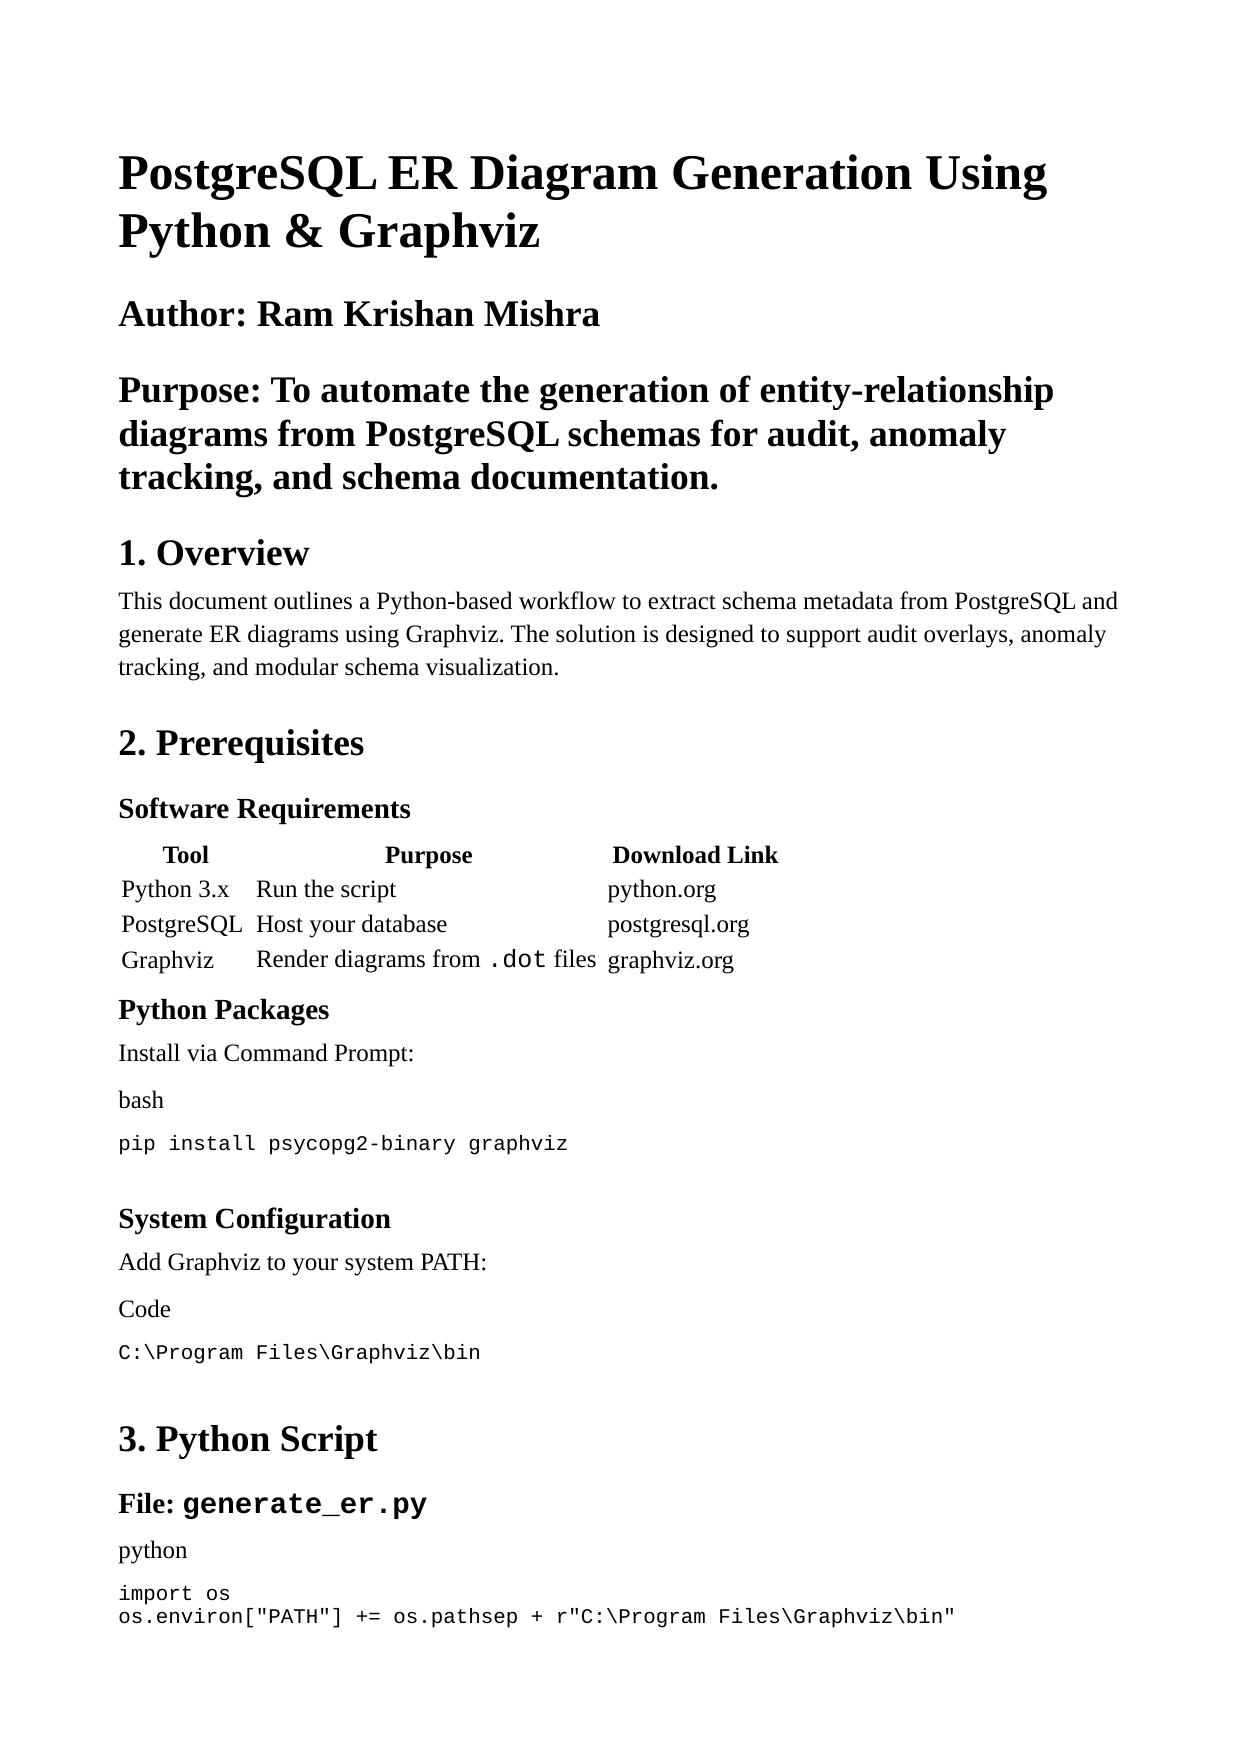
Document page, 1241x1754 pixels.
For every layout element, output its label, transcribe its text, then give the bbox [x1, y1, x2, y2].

subtitle PostgreSQL ER Diagram Generation Using Python & Graphviz [118, 143, 1122, 258]
table_cell Python 3.x [118, 872, 253, 906]
table_cell postgresql.org [605, 906, 786, 941]
table_header Tool [118, 837, 253, 872]
text bash [118, 1086, 1122, 1114]
subtitle Software Requirements [118, 791, 1122, 824]
text import os [118, 1582, 1122, 1606]
table_cell python.org [605, 872, 786, 906]
subtitle 3. Python Script [118, 1416, 1122, 1459]
text Add Graphviz to your system PATH: [118, 1247, 1122, 1276]
subtitle 2. Prerequisites [118, 721, 1122, 764]
subtitle System Configuration [118, 1201, 1122, 1234]
text This document outlines a Python-based workflow to extract schema metadata from PostgreSQL and generate ER diagrams using Graphviz. The solution is designed to support audit overlays, anomaly tracking, and modular schema visualization. [118, 586, 1122, 681]
table_cell Graphviz [118, 941, 253, 977]
table_cell Render diagrams from .dot files [253, 941, 604, 977]
text C:\Program Files\Graphviz\bin [118, 1342, 1122, 1366]
table_cell PostgreSQL [118, 906, 253, 941]
subtitle Python Packages [118, 992, 1122, 1026]
subtitle Purpose: To automate the generation of entity-relationship diagrams from PostgreSQL schemas for audit, anomaly tracking, and schema documentation. [118, 368, 1122, 497]
table_header Download Link [605, 837, 786, 872]
text python [118, 1535, 1122, 1564]
subtitle Author: Ram Krishan Mishra [118, 291, 1122, 334]
subtitle 1. Overview [118, 531, 1122, 574]
text Code [118, 1294, 1122, 1323]
text os.environ["PATH"] += os.pathsep + r"C:\Program Files\Graphviz\bin" [118, 1606, 1122, 1630]
text Install via Command Prompt: [118, 1038, 1122, 1067]
table_cell graphviz.org [605, 941, 786, 977]
subtitle File: generate_er.py [118, 1486, 1122, 1522]
table_cell Host your database [253, 906, 604, 941]
table_cell Run the script [253, 872, 604, 906]
table_header Purpose [253, 837, 604, 872]
text pip install psycopg2-binary graphviz [118, 1133, 1122, 1157]
